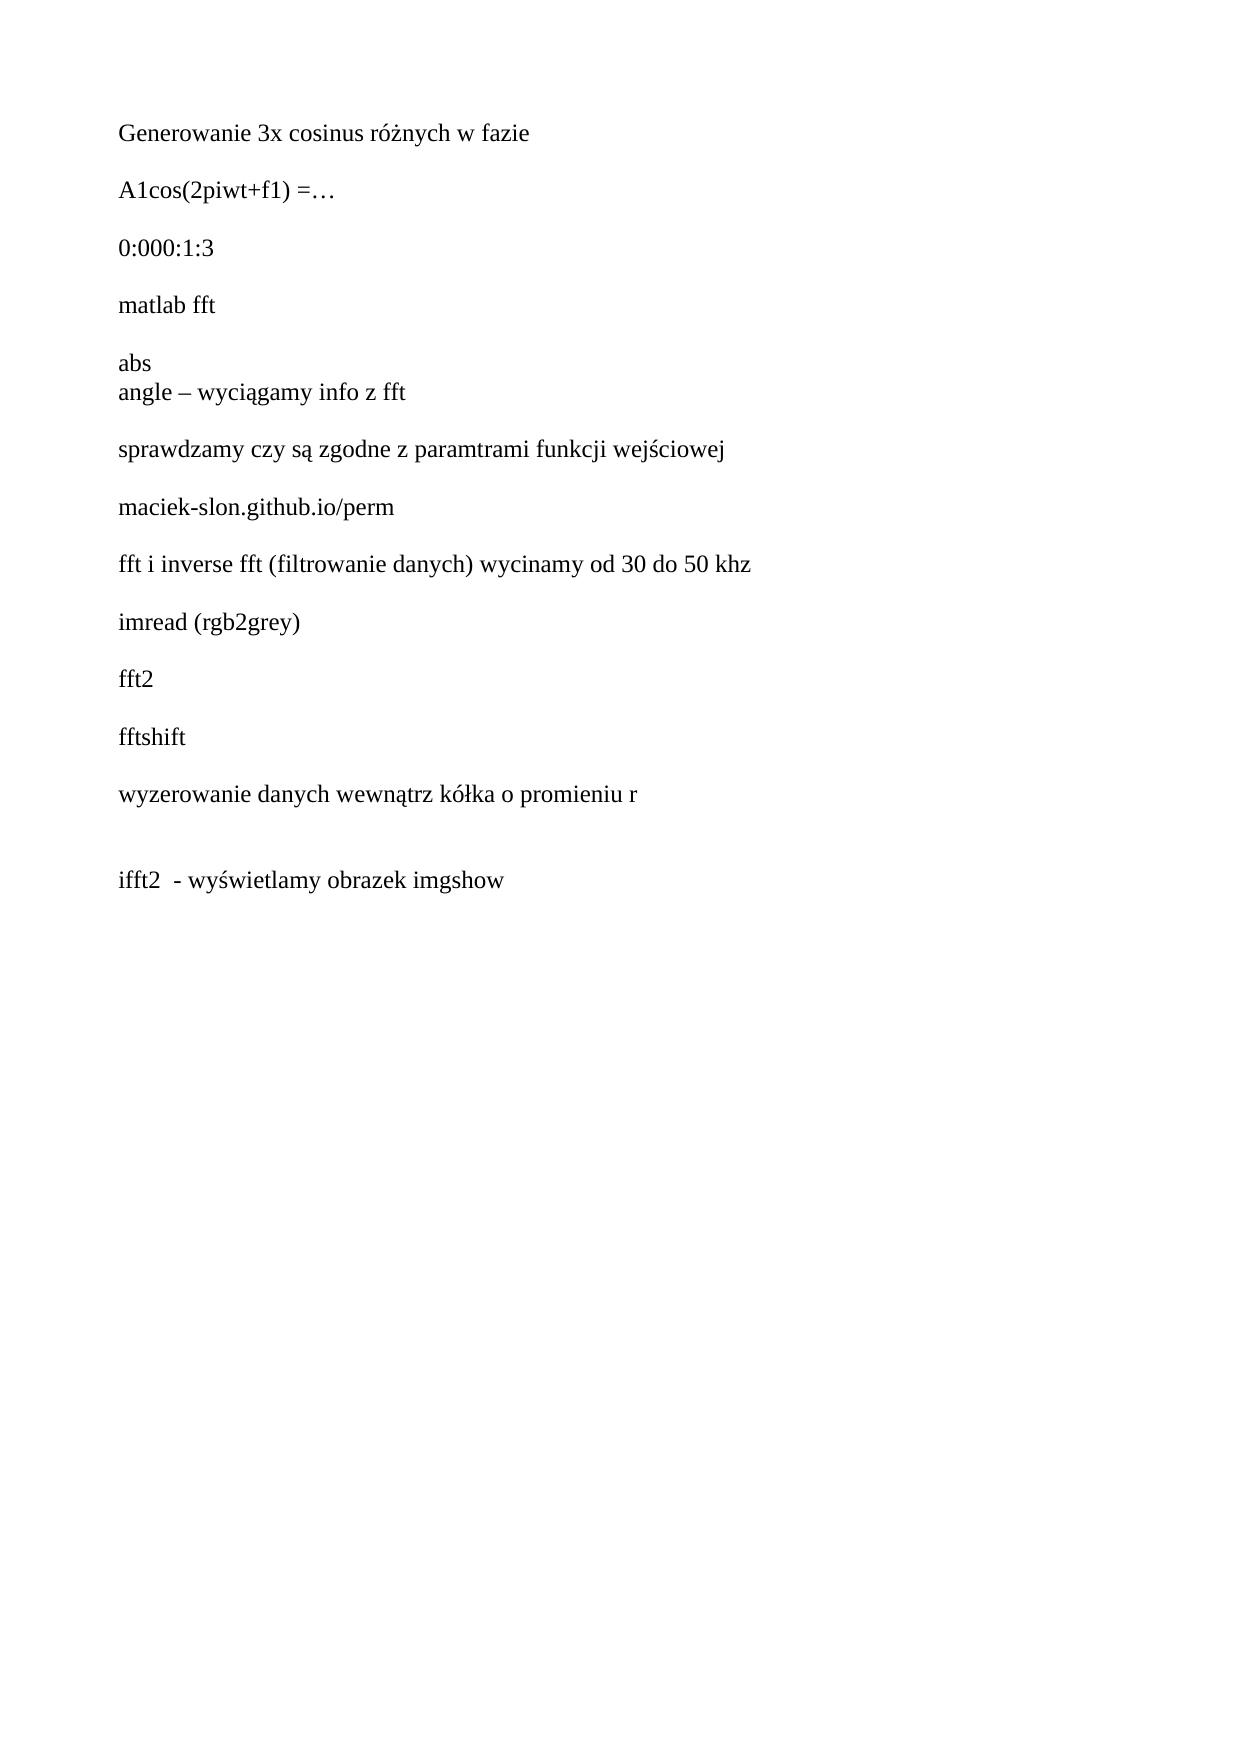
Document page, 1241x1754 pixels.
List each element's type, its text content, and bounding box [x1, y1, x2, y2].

text imread (rgb2grey) [118, 607, 1122, 636]
text matlab fft [118, 291, 1122, 319]
text maciek-slon.github.io/perm [118, 492, 1122, 521]
text fftshift [118, 722, 1122, 751]
text angle – wyciągamy info z fft [118, 377, 1122, 406]
text A1cos(2piwt+f1) =… [118, 176, 1122, 204]
text fft i inverse fft (filtrowanie danych) wycinamy od 30 do 50 khz [118, 549, 1122, 578]
text abs [118, 348, 1122, 377]
text wyzerowanie danych wewnątrz kółka o promieniu r [118, 779, 1122, 808]
text ifft2 - wyświetlamy obrazek imgshow [118, 866, 1122, 894]
text Generowanie 3x cosinus różnych w fazie [118, 118, 1122, 147]
text sprawdzamy czy są zgodne z paramtrami funkcji wejściowej [118, 434, 1122, 463]
text fft2 [118, 664, 1122, 693]
text 0:000:1:3 [118, 233, 1122, 262]
